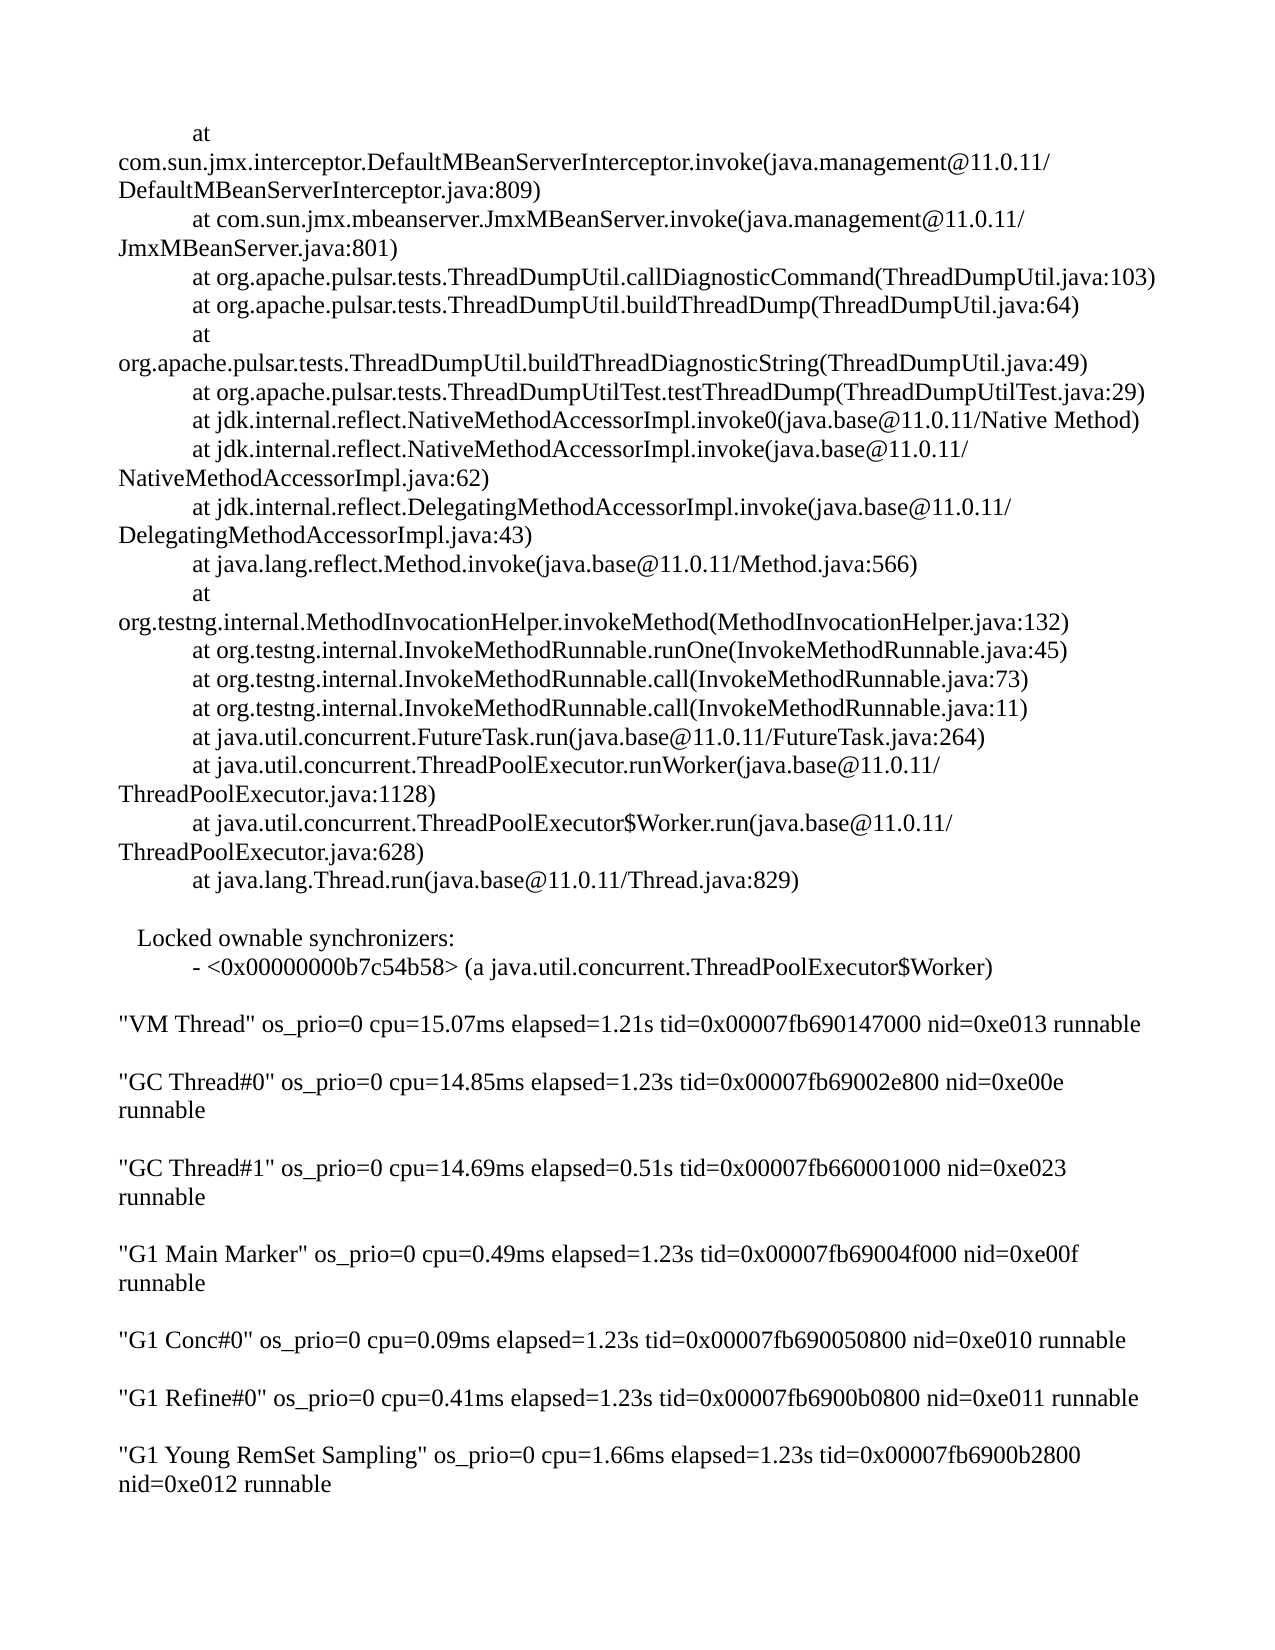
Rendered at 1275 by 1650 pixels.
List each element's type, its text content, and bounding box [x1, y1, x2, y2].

text "G1 Young RemSet Sampling" os_prio=0 cpu=1.66ms elapsed=1.23s tid=0x00007fb6900b2800 nid=0xe012 runnable [118, 1441, 1157, 1498]
text at jdk.internal.reflect.NativeMethodAccessorImpl.invoke0(java.base@11.0.11/Native Method) [118, 406, 1157, 434]
text at java.util.concurrent.ThreadPoolExecutor$Worker.run(java.base@11.0.11/ThreadPoolExecutor.java:628) [118, 808, 1157, 866]
text "VM Thread" os_prio=0 cpu=15.07ms elapsed=1.21s tid=0x00007fb690147000 nid=0xe013 runnable [118, 1009, 1157, 1038]
text at org.apache.pulsar.tests.ThreadDumpUtilTest.testThreadDump(ThreadDumpUtilTest.java:29) [118, 377, 1157, 406]
text at jdk.internal.reflect.DelegatingMethodAccessorImpl.invoke(java.base@11.0.11/DelegatingMethodAccessorImpl.java:43) [118, 492, 1157, 549]
text at java.lang.reflect.Method.invoke(java.base@11.0.11/Method.java:566) [118, 549, 1157, 578]
text Locked ownable synchronizers: [118, 923, 1157, 952]
text "G1 Conc#0" os_prio=0 cpu=0.09ms elapsed=1.23s tid=0x00007fb690050800 nid=0xe010 runnable [118, 1326, 1157, 1354]
text at org.apache.pulsar.tests.ThreadDumpUtil.callDiagnosticCommand(ThreadDumpUtil.java:103) [118, 262, 1157, 291]
text at jdk.internal.reflect.NativeMethodAccessorImpl.invoke(java.base@11.0.11/NativeMethodAccessorImpl.java:62) [118, 434, 1157, 492]
text at org.testng.internal.InvokeMethodRunnable.call(InvokeMethodRunnable.java:73) [118, 664, 1157, 693]
text at java.lang.Thread.run(java.base@11.0.11/Thread.java:829) [118, 866, 1157, 894]
text at com.sun.jmx.mbeanserver.JmxMBeanServer.invoke(java.management@11.0.11/JmxMBeanServer.java:801) [118, 204, 1157, 262]
text "G1 Refine#0" os_prio=0 cpu=0.41ms elapsed=1.23s tid=0x00007fb6900b0800 nid=0xe011 runnable [118, 1383, 1157, 1412]
text at java.util.concurrent.FutureTask.run(java.base@11.0.11/FutureTask.java:264) [118, 722, 1157, 751]
text at org.testng.internal.InvokeMethodRunnable.call(InvokeMethodRunnable.java:11) [118, 693, 1157, 722]
text "GC Thread#0" os_prio=0 cpu=14.85ms elapsed=1.23s tid=0x00007fb69002e800 nid=0xe00e runnable [118, 1067, 1157, 1124]
text at java.util.concurrent.ThreadPoolExecutor.runWorker(java.base@11.0.11/ThreadPoolExecutor.java:1128) [118, 751, 1157, 808]
text - <0x00000000b7c54b58> (a java.util.concurrent.ThreadPoolExecutor$Worker) [118, 952, 1157, 981]
text at com.sun.jmx.interceptor.DefaultMBeanServerInterceptor.invoke(java.management@11.0.11/DefaultMBeanServerInterceptor.java:809) [118, 118, 1157, 204]
text at org.testng.internal.InvokeMethodRunnable.runOne(InvokeMethodRunnable.java:45) [118, 636, 1157, 664]
text "GC Thread#1" os_prio=0 cpu=14.69ms elapsed=0.51s tid=0x00007fb660001000 nid=0xe023 runnable [118, 1153, 1157, 1211]
text at org.apache.pulsar.tests.ThreadDumpUtil.buildThreadDump(ThreadDumpUtil.java:64) [118, 291, 1157, 319]
text at org.testng.internal.MethodInvocationHelper.invokeMethod(MethodInvocationHelper.java:132) [118, 578, 1157, 636]
text "G1 Main Marker" os_prio=0 cpu=0.49ms elapsed=1.23s tid=0x00007fb69004f000 nid=0xe00f runnable [118, 1239, 1157, 1297]
text at org.apache.pulsar.tests.ThreadDumpUtil.buildThreadDiagnosticString(ThreadDumpUtil.java:49) [118, 319, 1157, 377]
